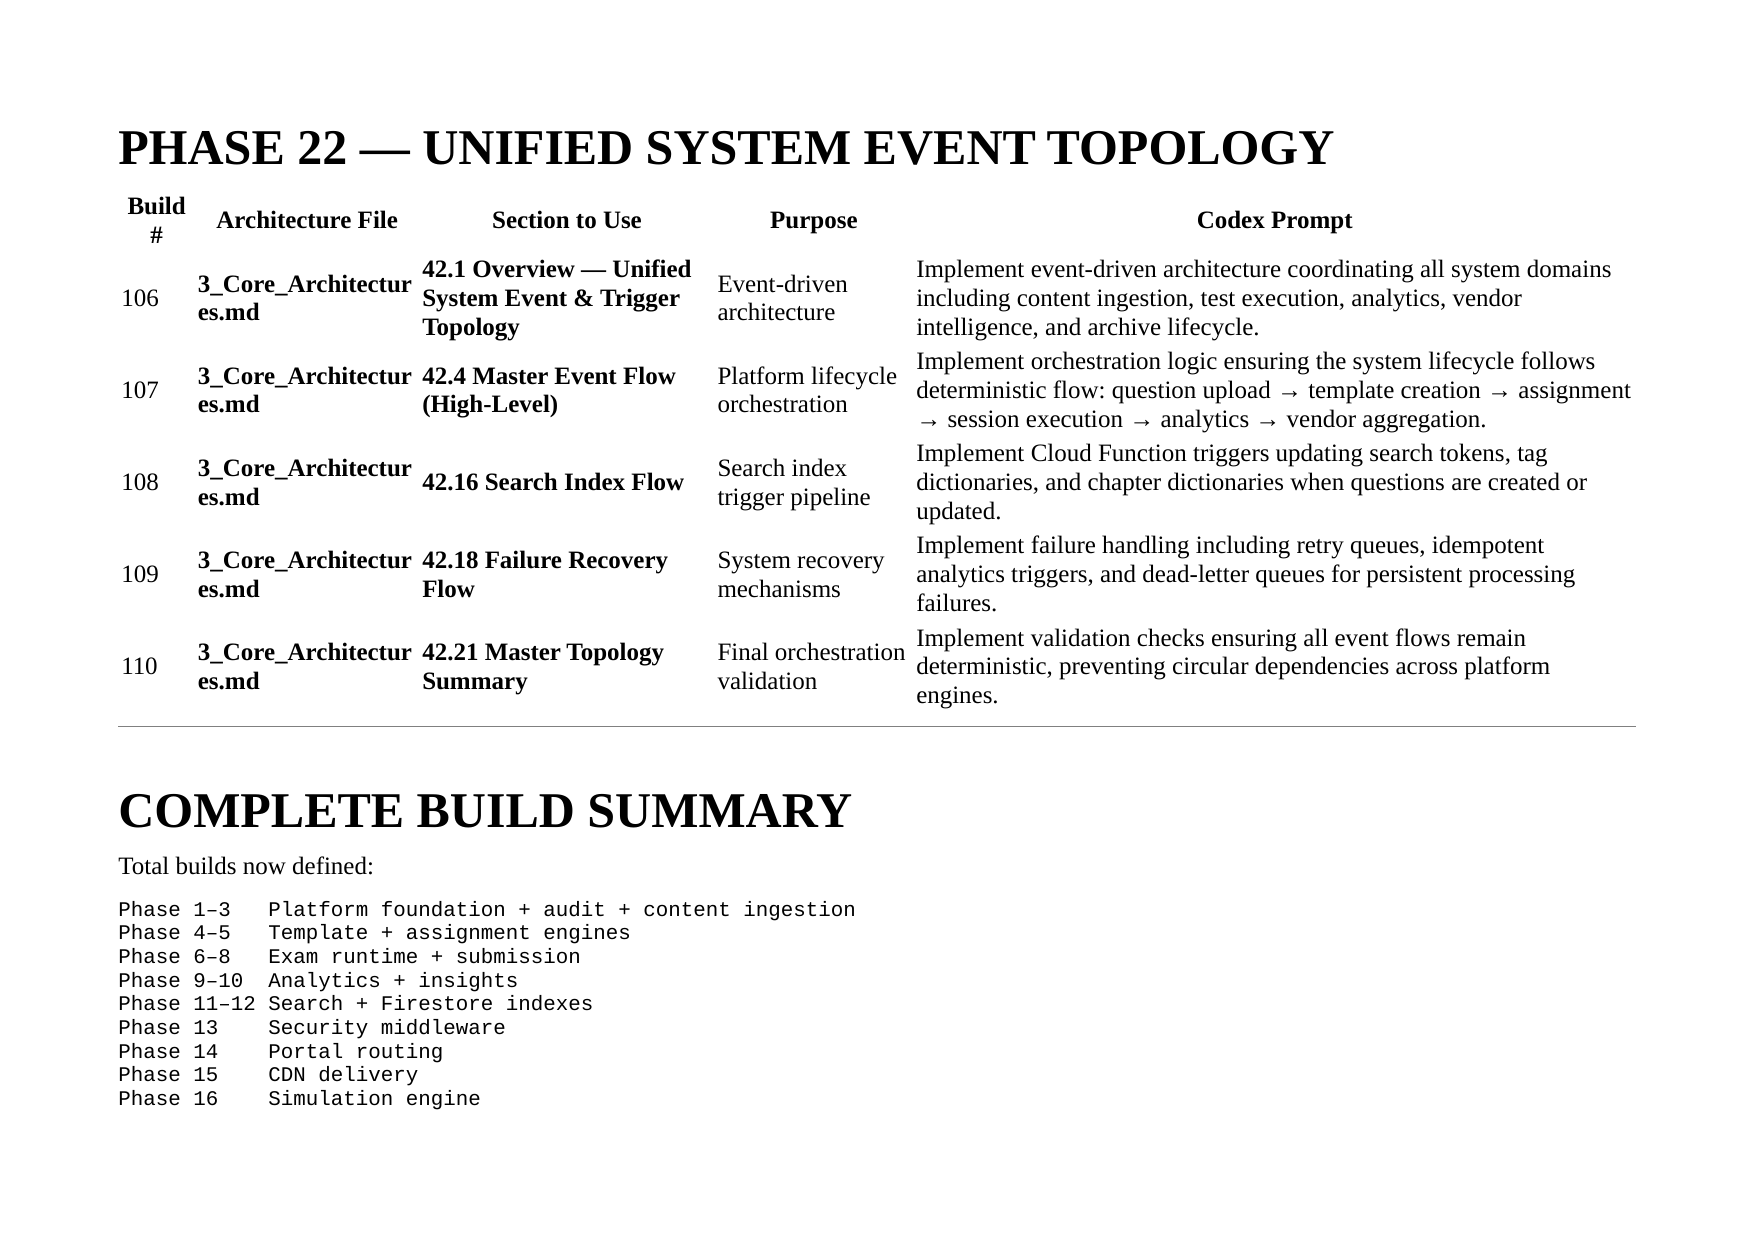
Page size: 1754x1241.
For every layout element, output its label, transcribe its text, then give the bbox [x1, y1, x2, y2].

table_header Codex Prompt [913, 188, 1636, 251]
text Phase 15 CDN delivery [118, 1064, 1636, 1088]
text Phase 11–12 Search + Firestore indexes [118, 993, 1636, 1017]
table_cell 3_Core_Architectures.md [195, 620, 419, 712]
text Phase 14 Portal routing [118, 1041, 1636, 1064]
table_cell System recovery mechanisms [714, 528, 913, 620]
text Phase 4–5 Template + assignment engines [118, 922, 1636, 946]
table_header Section to Use [419, 188, 714, 251]
table_cell 3_Core_Architectures.md [195, 344, 419, 436]
text Phase 1–3 Platform foundation + audit + content ingestion [118, 899, 1636, 922]
table_cell 42.4 Master Event Flow (High-Level) [419, 344, 714, 436]
table_header Architecture File [195, 188, 419, 251]
subtitle PHASE 22 — UNIFIED SYSTEM EVENT TOPOLOGY [118, 118, 1636, 176]
table_cell Implement event-driven architecture coordinating all system domains including content ingestion, test execution, analytics, vendor intelligence, and archive lifecycle. [913, 251, 1636, 343]
table_cell Implement orchestration logic ensuring the system lifecycle follows deterministic flow: question upload → template creation → assignment → session execution → analytics → vendor aggregation. [913, 344, 1636, 436]
table_cell 3_Core_Architectures.md [195, 436, 419, 528]
table_cell Platform lifecycle orchestration [714, 344, 913, 436]
table_cell Search index trigger pipeline [714, 436, 913, 528]
table_cell 108 [118, 436, 195, 528]
table_header Build # [118, 188, 195, 251]
table_cell 109 [118, 528, 195, 620]
text Phase 9–10 Analytics + insights [118, 970, 1636, 993]
table_cell 3_Core_Architectures.md [195, 251, 419, 343]
table_cell Implement validation checks ensuring all event flows remain deterministic, preventing circular dependencies across platform engines. [913, 620, 1636, 712]
table_header Purpose [714, 188, 913, 251]
table_cell 106 [118, 251, 195, 343]
text Phase 6–8 Exam runtime + submission [118, 946, 1636, 970]
table_cell Final orchestration validation [714, 620, 913, 712]
table_cell 42.21 Master Topology Summary [419, 620, 714, 712]
table_cell Event-driven architecture [714, 251, 913, 343]
table_cell 110 [118, 620, 195, 712]
text Phase 16 Simulation engine [118, 1088, 1636, 1112]
table_cell 42.16 Search Index Flow [419, 436, 714, 528]
text Phase 13 Security middleware [118, 1017, 1636, 1041]
subtitle COMPLETE BUILD SUMMARY [118, 781, 1636, 839]
table_cell 107 [118, 344, 195, 436]
table_cell 42.1 Overview — Unified System Event & Trigger Topology [419, 251, 714, 343]
table_cell 3_Core_Architectures.md [195, 528, 419, 620]
text Total builds now defined: [118, 851, 1636, 880]
table_cell 42.18 Failure Recovery Flow [419, 528, 714, 620]
table_cell Implement Cloud Function triggers updating search tokens, tag dictionaries, and chapter dictionaries when questions are created or updated. [913, 436, 1636, 528]
table_cell Implement failure handling including retry queues, idempotent analytics triggers, and dead-letter queues for persistent processing failures. [913, 528, 1636, 620]
